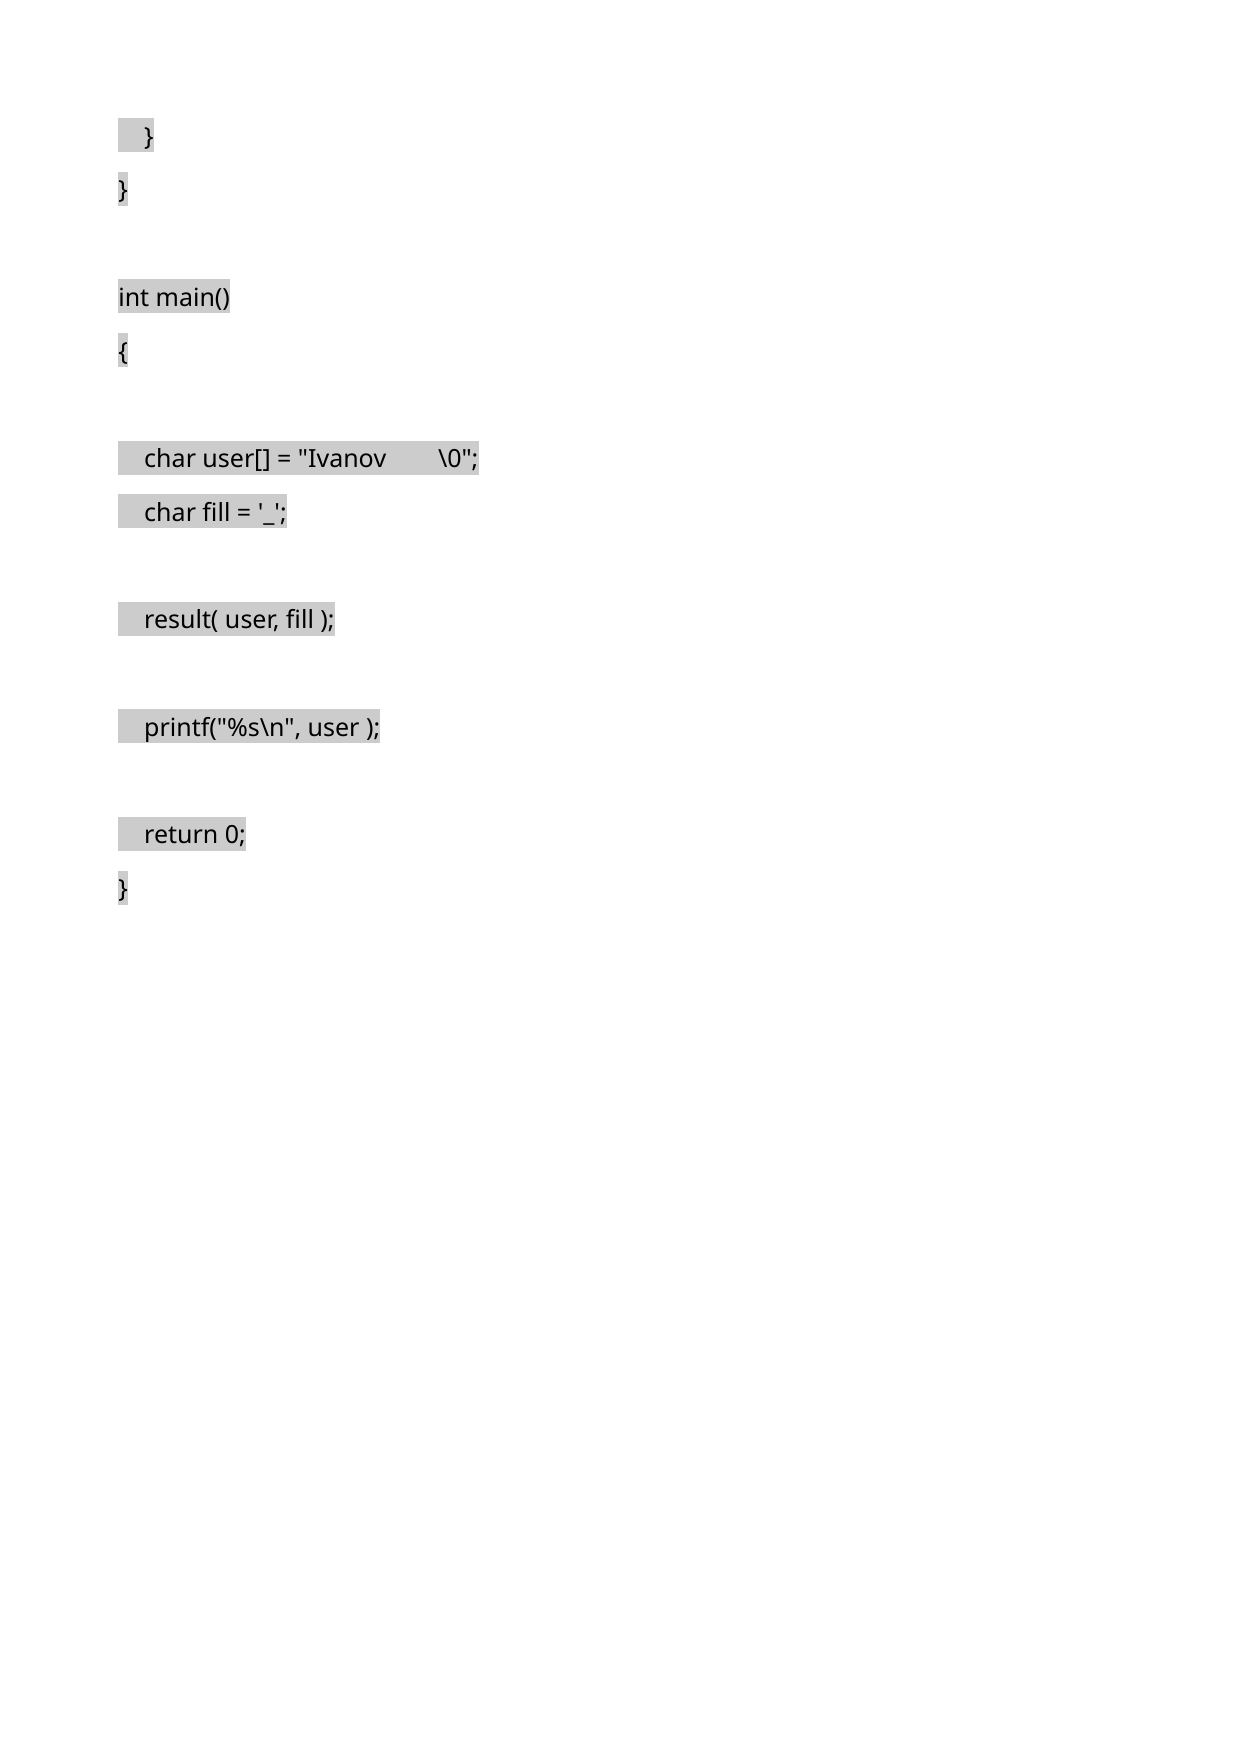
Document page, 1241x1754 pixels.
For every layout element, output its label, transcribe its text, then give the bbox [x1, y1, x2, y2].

text return 0; [118, 817, 1122, 851]
text char user[] = "Ivanov \0"; [118, 441, 1122, 475]
text { [118, 333, 1122, 367]
text result( user, fill ); [118, 602, 1122, 636]
text int main() [118, 279, 1122, 313]
text } [118, 172, 1122, 206]
text } [118, 871, 1122, 905]
text char fill = '_'; [118, 494, 1122, 528]
text printf("%s\n", user ); [118, 709, 1122, 743]
text } [118, 118, 1122, 152]
